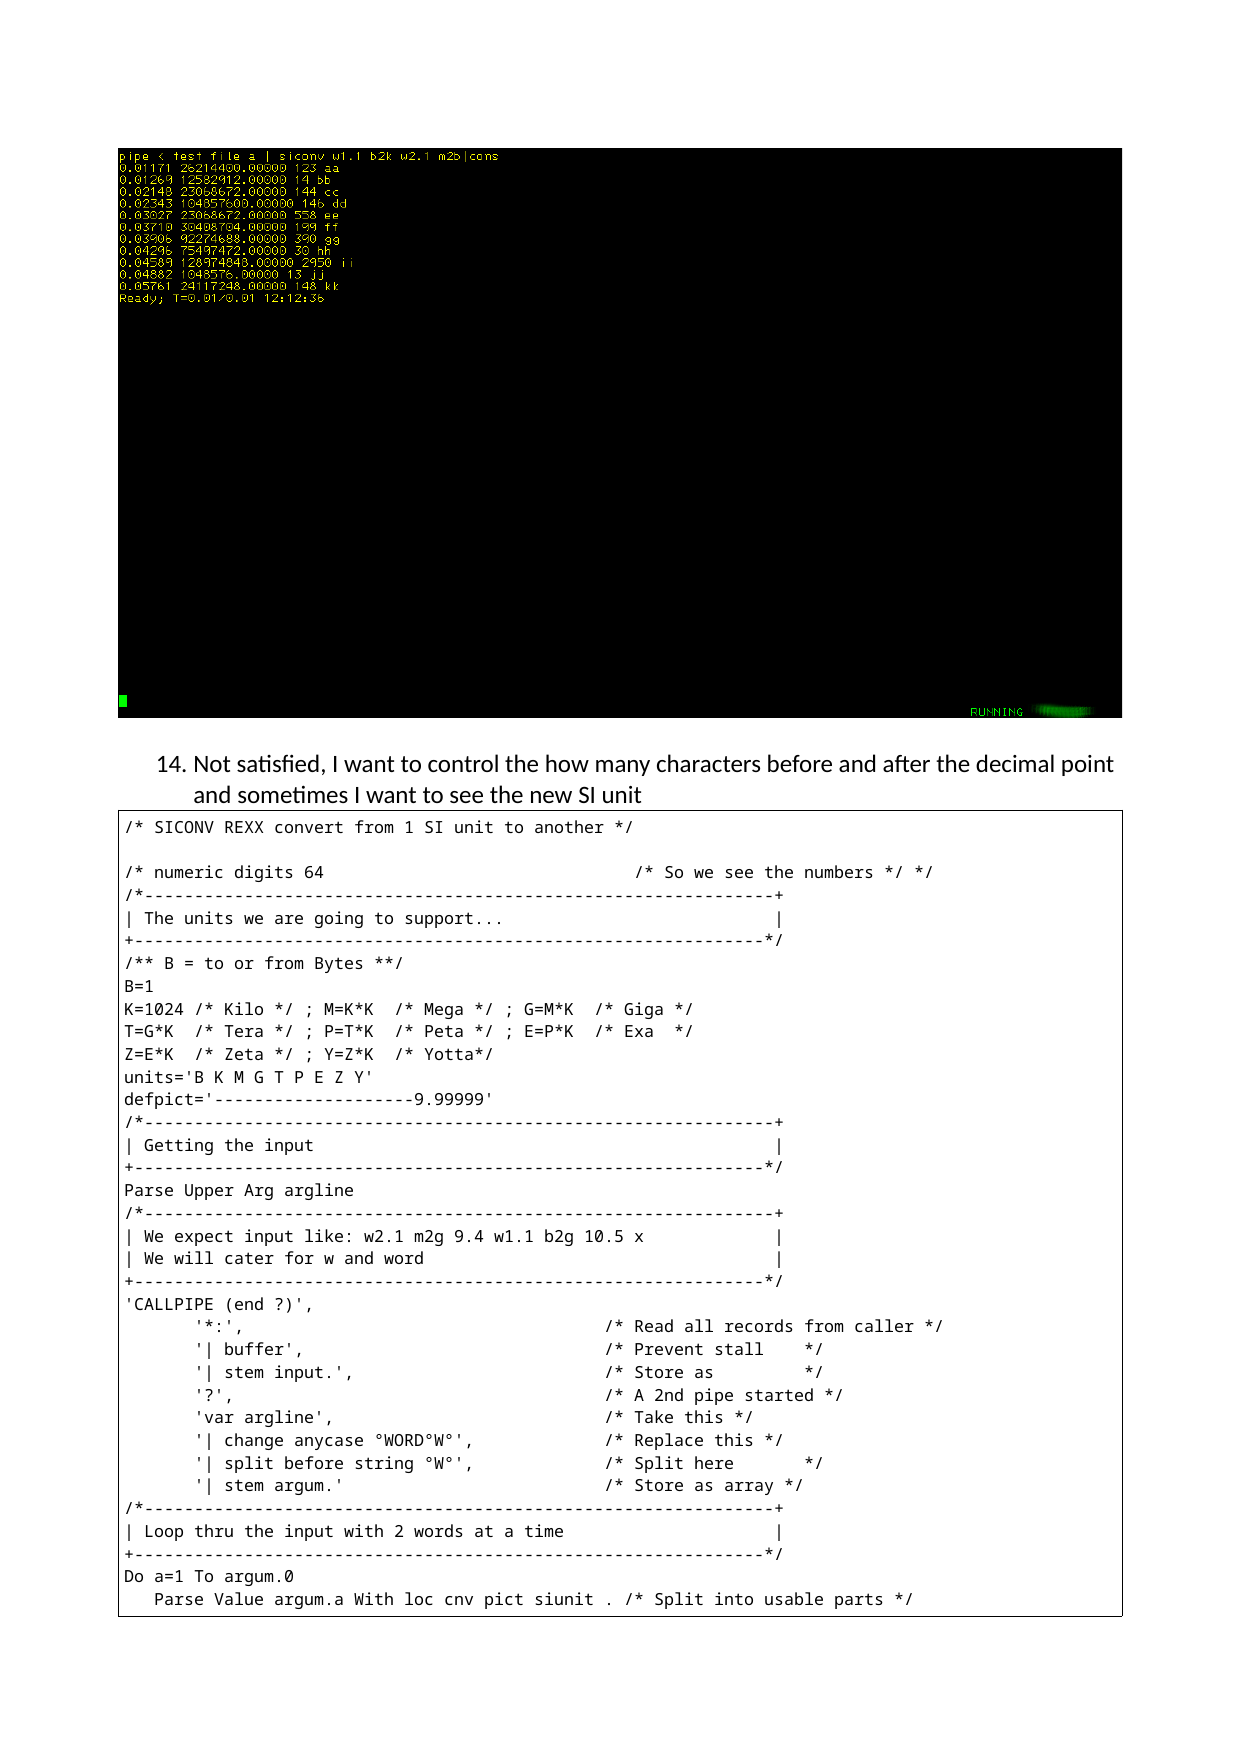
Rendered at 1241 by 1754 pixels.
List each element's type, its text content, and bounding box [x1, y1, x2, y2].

list Not satisfied, I want to control the how many characters before and after the decimal point and sometimes I want to see the new SI unit [156, 748, 1122, 809]
picture [118, 148, 1123, 718]
table_header /* SICONV REXX convert from 1 SI unit to another */ /* numeric digits 64 /* So we see the numbers */ */ /*---------------------------------------------------------------+ | The units we are going to support... | +---------------------------------------------------------------*/ /** B = to or from Bytes **/ B=1 K=1024 /* Kilo */ ; M=K*K /* Mega */ ; G=M*K /* Giga */ T=G*K /* Tera */ ; P=T*K /* Peta */ ; E=P*K /* Exa */ Z=E*K /* Zeta */ ; Y=Z*K /* Yotta*/ units='B K M G T P E Z Y' defpict='--------------------9.99999' /*---------------------------------------------------------------+ | Getting the input | +---------------------------------------------------------------*/ Parse Upper Arg argline /*---------------------------------------------------------------+ | We expect input like: w2.1 m2g 9.4 w1.1 b2g 10.5 x | | We will cater for w and word | +---------------------------------------------------------------*/ 'CALLPIPE (end ?)', '*:', /* Read all records from caller */ '| buffer', /* Prevent stall */ '| stem input.', /* Store as */ '?', /* A 2nd pipe started */ 'var argline', /* Take this */ '| change anycase °WORD°W°', /* Replace this */ '| split before string °W°', /* Split here */ '| stem argum.' /* Store as array */ /*---------------------------------------------------------------+ | Loop thru the input with 2 words at a time | +---------------------------------------------------------------*/ Do a=1 To argum.0 Parse Value argum.a With loc cnv pict siunit . /* Split into usable parts */ [119, 811, 1122, 1616]
